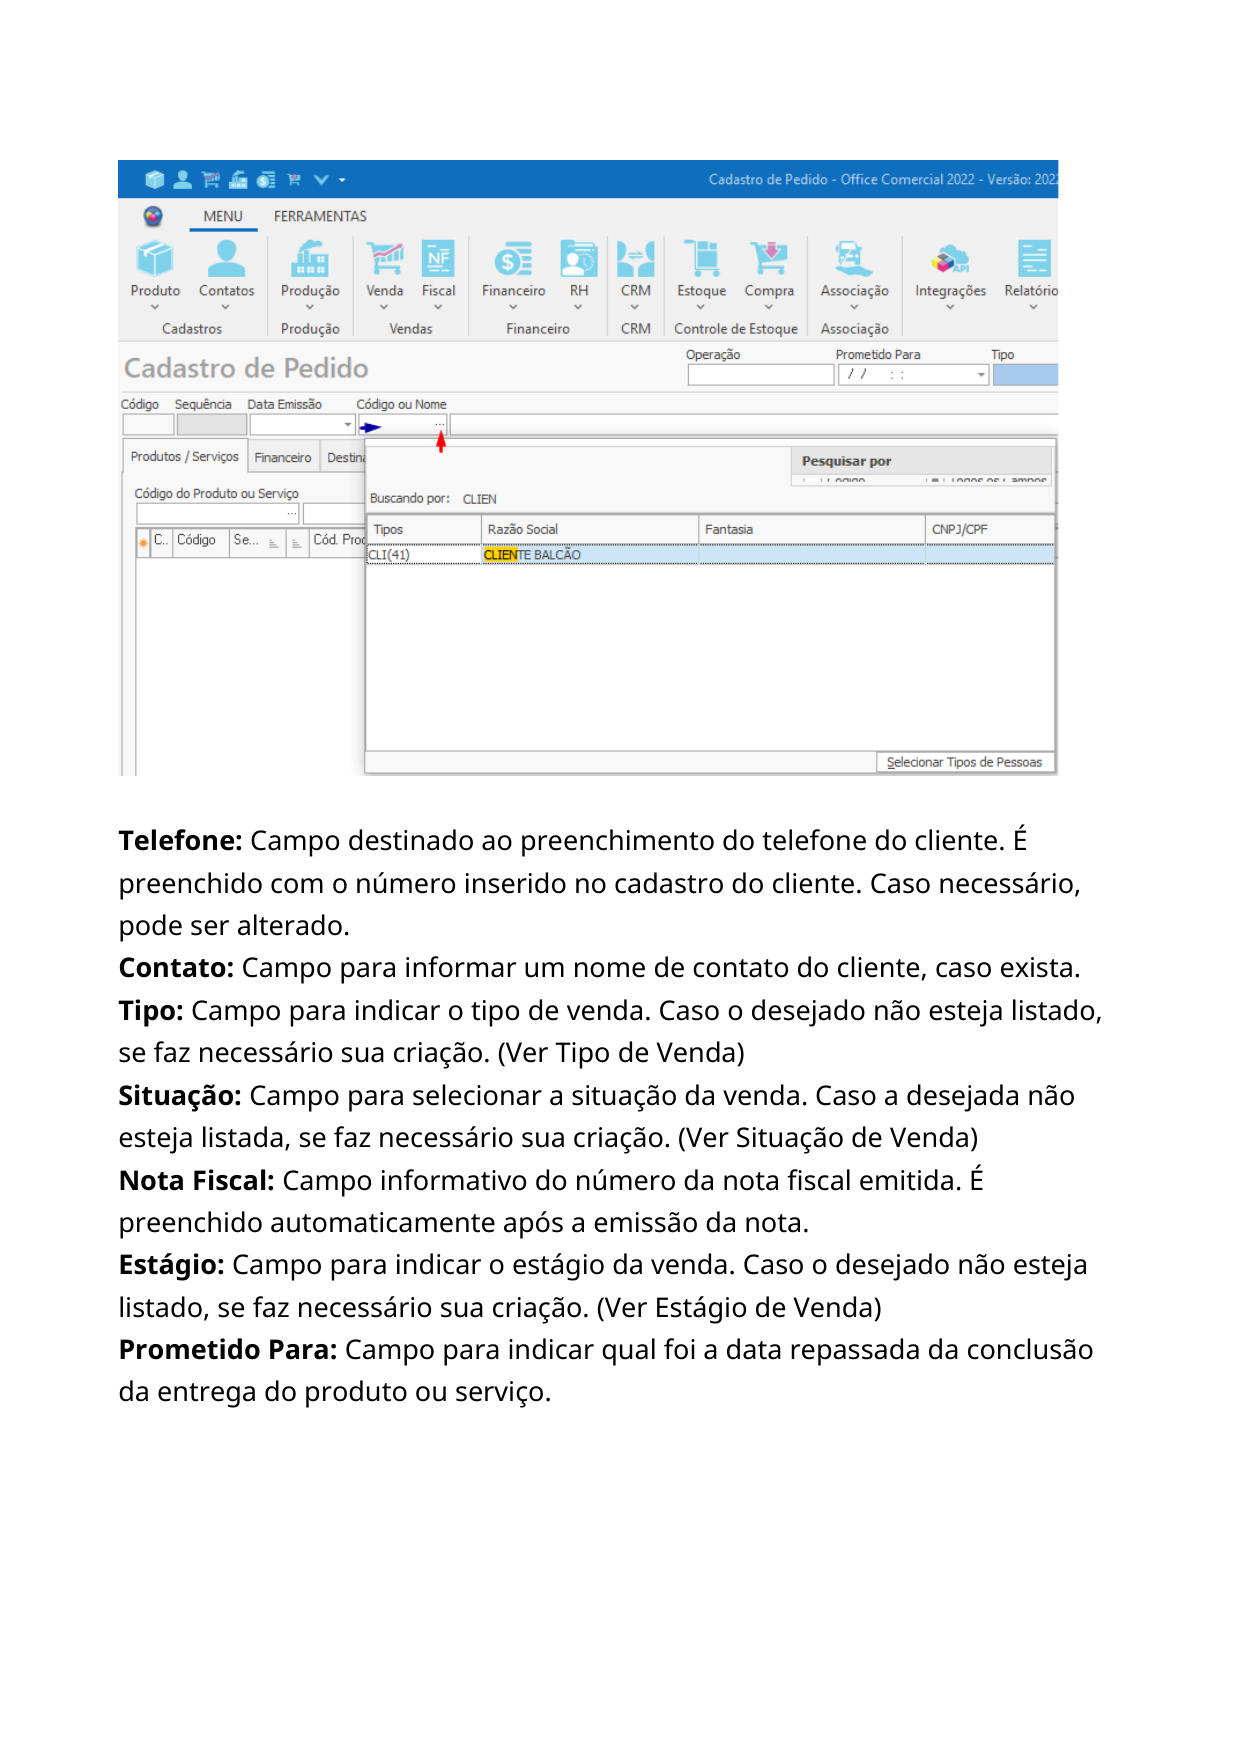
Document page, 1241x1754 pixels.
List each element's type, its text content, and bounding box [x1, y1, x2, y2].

text Contato: Campo para informar um nome de contato do cliente, caso exista. [118, 949, 1122, 986]
text Tipo: Campo para indicar o tipo de venda. Caso o desejado não esteja listado, se faz necessário sua criação. (Ver Tipo de Venda) [118, 991, 1122, 1071]
text Nota Fiscal: Campo informativo do número da nota fiscal emitida. É preenchido automaticamente após a emissão da nota. [118, 1161, 1122, 1240]
text Prometido Para: Campo para indicar qual foi a data repassada da conclusão da entrega do produto ou serviço. [118, 1331, 1122, 1410]
picture [118, 160, 1059, 776]
text Situação: Campo para selecionar a situação da venda. Caso a desejada não esteja listada, se faz necessário sua criação. (Ver Situação de Venda) [118, 1076, 1122, 1155]
text Telefone: Campo destinado ao preenchimento do telefone do cliente. É preenchido com o número inserido no cadastro do cliente. Caso necessário, pode ser alterado. [118, 822, 1122, 943]
text Estágio: Campo para indicar o estágio da venda. Caso o desejado não esteja listado, se faz necessário sua criação. (Ver Estágio de Venda) [118, 1246, 1122, 1325]
